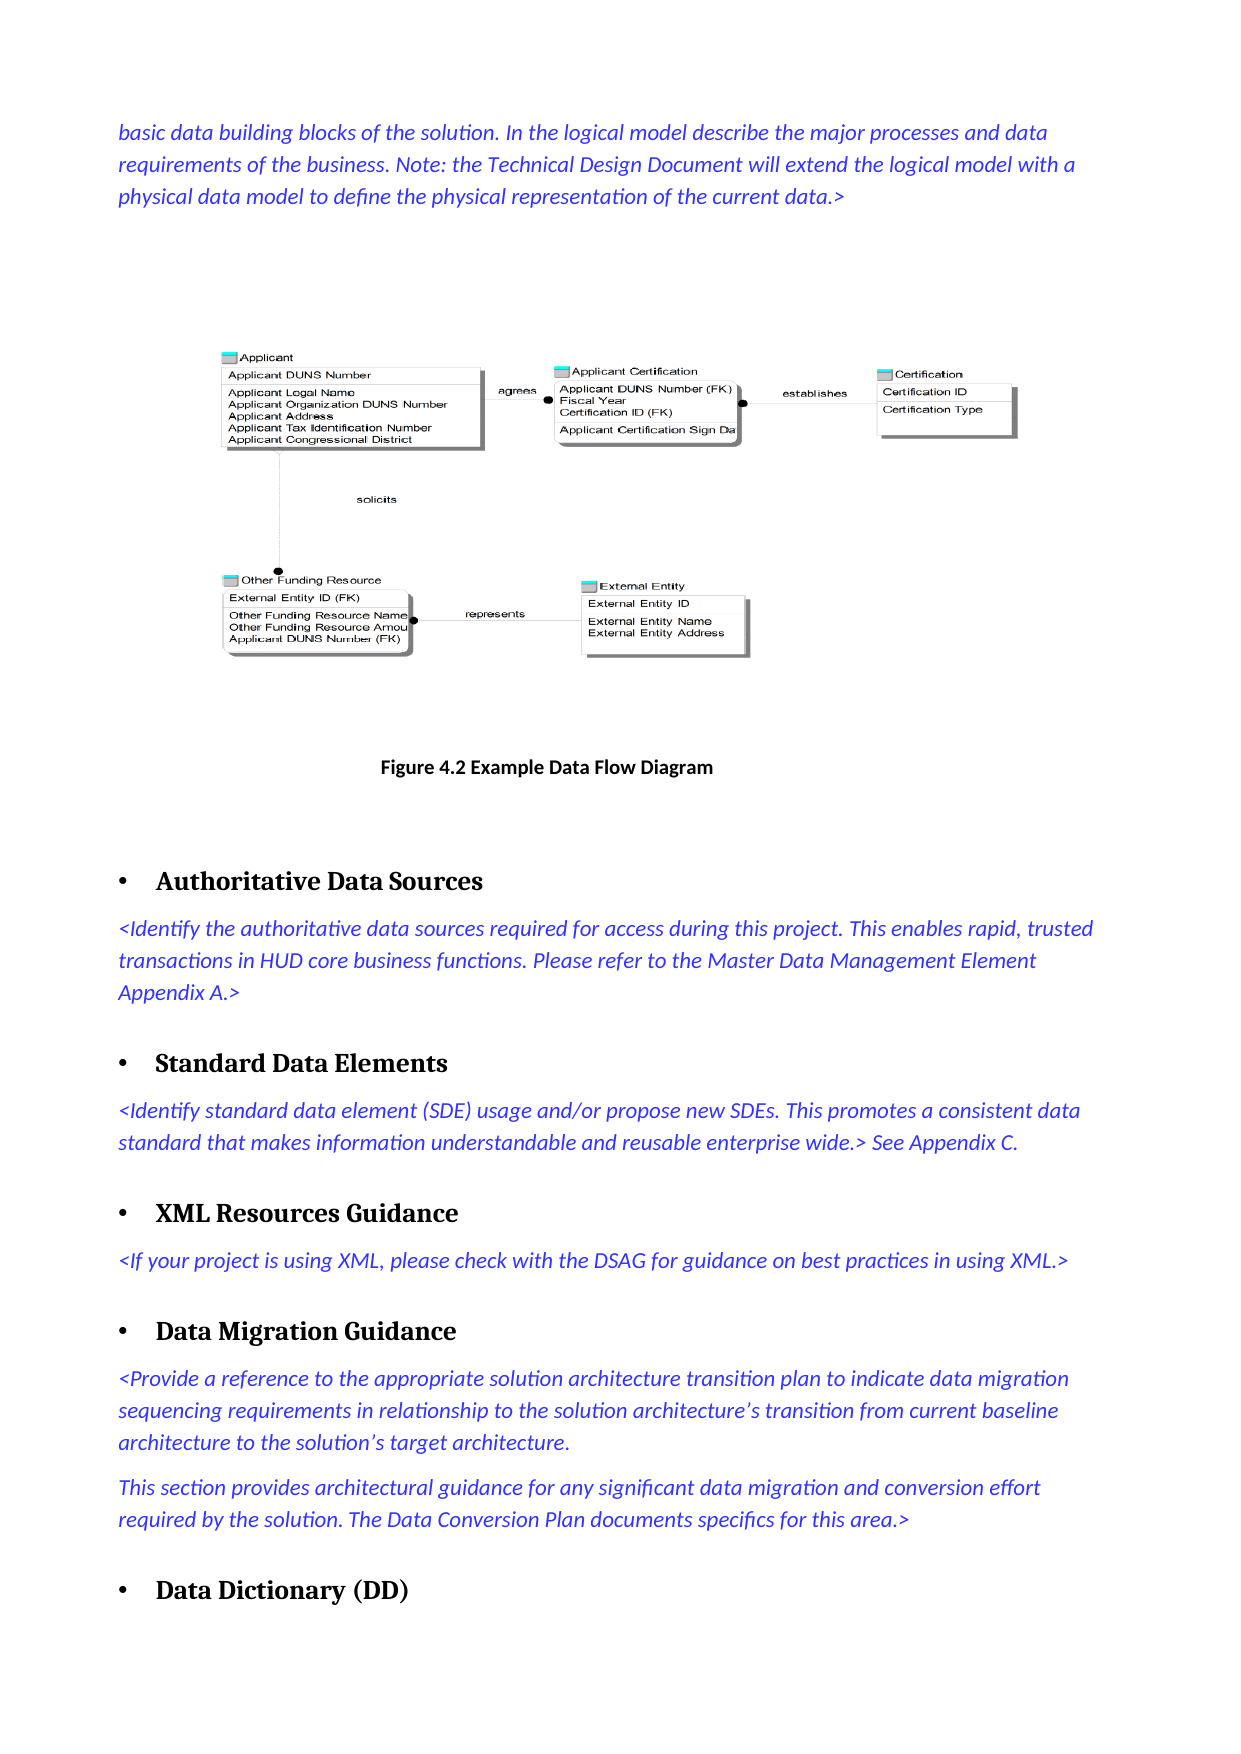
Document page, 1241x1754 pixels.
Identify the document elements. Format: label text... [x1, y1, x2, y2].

list Data Dictionary (DD) [81, 1575, 1122, 1606]
text <If your project is using XML, please check with the DSAG for guidance on best practices in using XML.> [118, 1246, 1122, 1274]
text This section provides architectural guidance for any significant data migration and conversion effort required by the solution. The Data Conversion Plan documents specifics for this area.> [118, 1473, 1122, 1533]
text <Identify standard data element (SDE) usage and/or propose new SDEs. This promotes a consistent data standard that makes information understandable and reusable enterprise wide.> See Appendix C. [118, 1096, 1122, 1156]
list Authoritative Data Sources [81, 866, 1122, 897]
text Figure 4.2 Example Data Flow Diagram [118, 754, 1122, 779]
list XML Resources Guidance [81, 1198, 1122, 1229]
list Standard Data Elements [81, 1048, 1122, 1079]
text <Provide a reference to the appropriate solution architecture transition plan to indicate data migration sequencing requirements in relationship to the solution architecture’s transition from current baseline architecture to the solution’s target architecture. [118, 1364, 1122, 1456]
list Data Migration Guidance [81, 1316, 1122, 1347]
text basic data building blocks of the solution. In the logical model describe the major processes and data requirements of the business. Note: the Technical Design Document will extend the logical model with a physical data model to define the physical representation of the current data.> [118, 118, 1122, 211]
text <Identify the authoritative data sources required for access during this project. This enables rapid, trusted transactions in HUD core business functions. Please refer to the Master Data Management Element Appendix A.> [118, 914, 1122, 1006]
